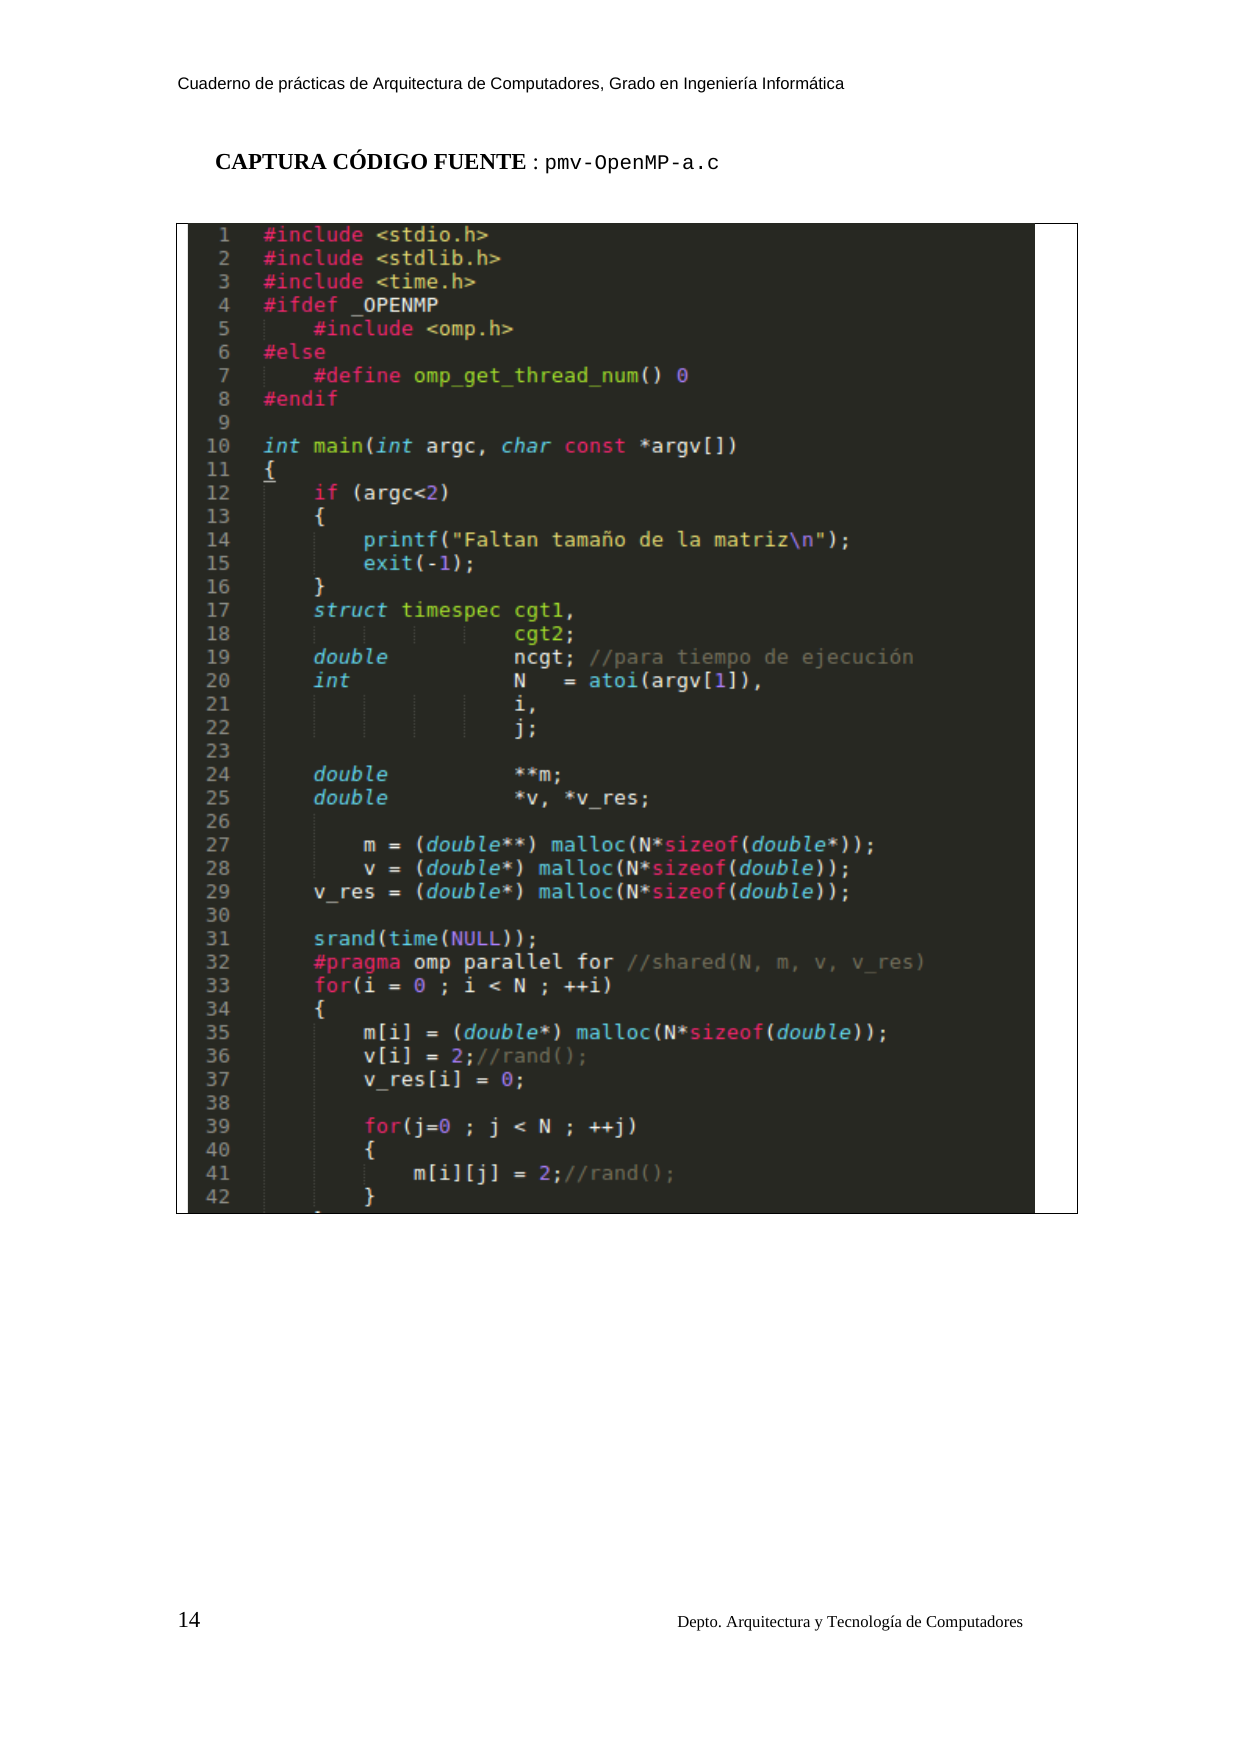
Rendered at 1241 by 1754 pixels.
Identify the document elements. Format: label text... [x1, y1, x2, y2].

picture [187, 223, 1035, 1213]
table_header [177, 224, 187, 1213]
table_header [1035, 224, 1077, 1213]
text CAPTURA CÓDIGO FUENTE : pmv-OpenMP-a.c [215, 148, 1063, 175]
